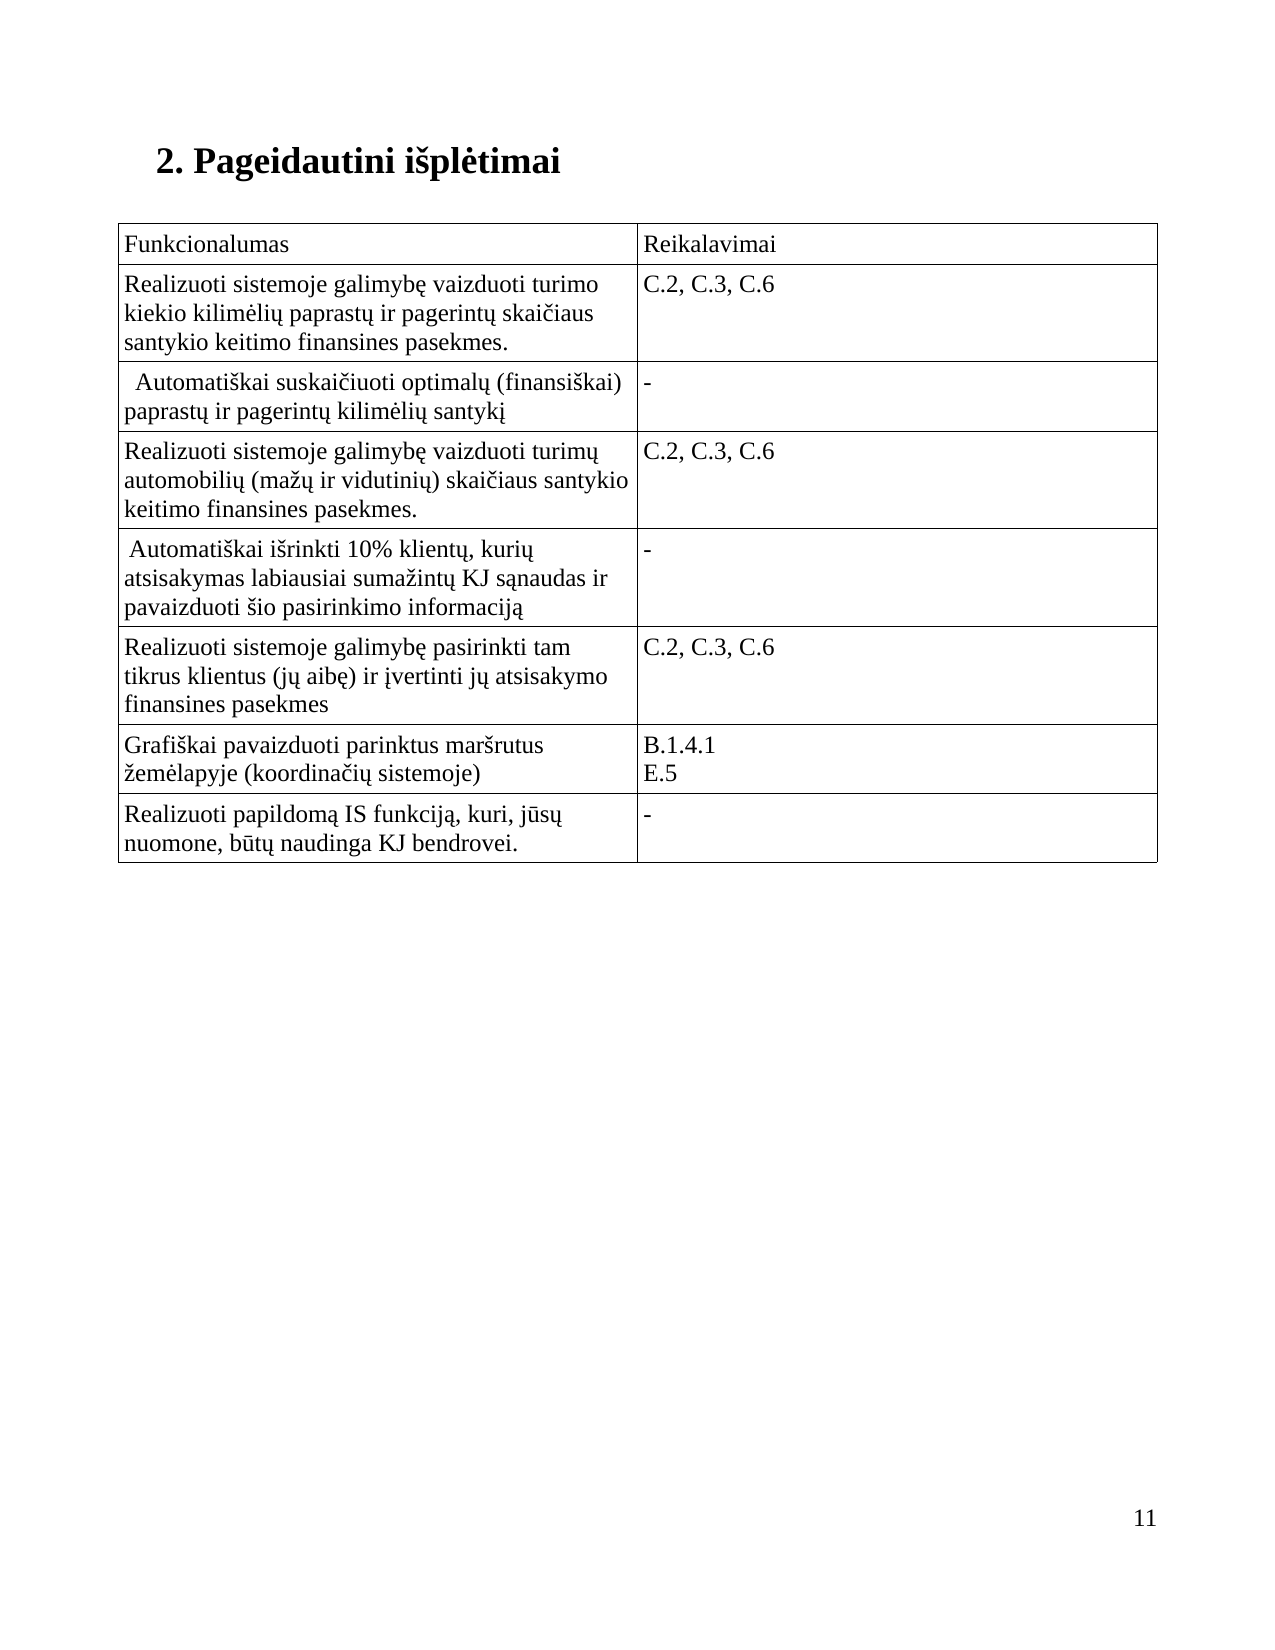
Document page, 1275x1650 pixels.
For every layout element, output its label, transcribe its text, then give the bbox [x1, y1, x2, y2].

table_cell Automatiškai suskaičiuoti optimalų (finansiškai) paprastų ir pagerintų kilimėlių santykį [119, 362, 637, 431]
table_cell Realizuoti sistemoje galimybę pasirinkti tam tikrus klientus (jų aibę) ir įvertinti jų atsisakymo finansines pasekmes [119, 627, 637, 724]
table_header Funkcionalumas [119, 224, 637, 264]
table_cell C.2, C.3, C.6 [638, 432, 1157, 528]
table_cell B.1.4.1 E.5 [638, 725, 1157, 793]
table_cell C.2, C.3, C.6 [638, 265, 1157, 361]
table_cell Realizuoti sistemoje galimybę vaizduoti turimo kiekio kilimėlių paprastų ir pagerintų skaičiaus santykio keitimo finansines pasekmes. [119, 265, 637, 361]
table_cell Realizuoti sistemoje galimybę vaizduoti turimų automobilių (mažų ir vidutinių) skaičiaus santykio keitimo finansines pasekmes. [119, 432, 637, 528]
table_cell Realizuoti papildomą IS funkciją, kuri, jūsų nuomone, būtų naudinga KJ bendrovei. [119, 794, 637, 862]
table_header Reikalavimai [638, 224, 1157, 264]
subtitle Pageidautini išplėtimai [156, 139, 1157, 182]
table_cell - [638, 529, 1157, 626]
table_cell Grafiškai pavaizduoti parinktus maršrutus žemėlapyje (koordinačių sistemoje) [119, 725, 637, 793]
table_cell Automatiškai išrinkti 10% klientų, kurių atsisakymas labiausiai sumažintų KJ sąnaudas ir pavaizduoti šio pasirinkimo informaciją [119, 529, 637, 626]
table_cell C.2, C.3, C.6 [638, 627, 1157, 724]
table_cell - [638, 362, 1157, 431]
table_cell - [638, 794, 1157, 862]
